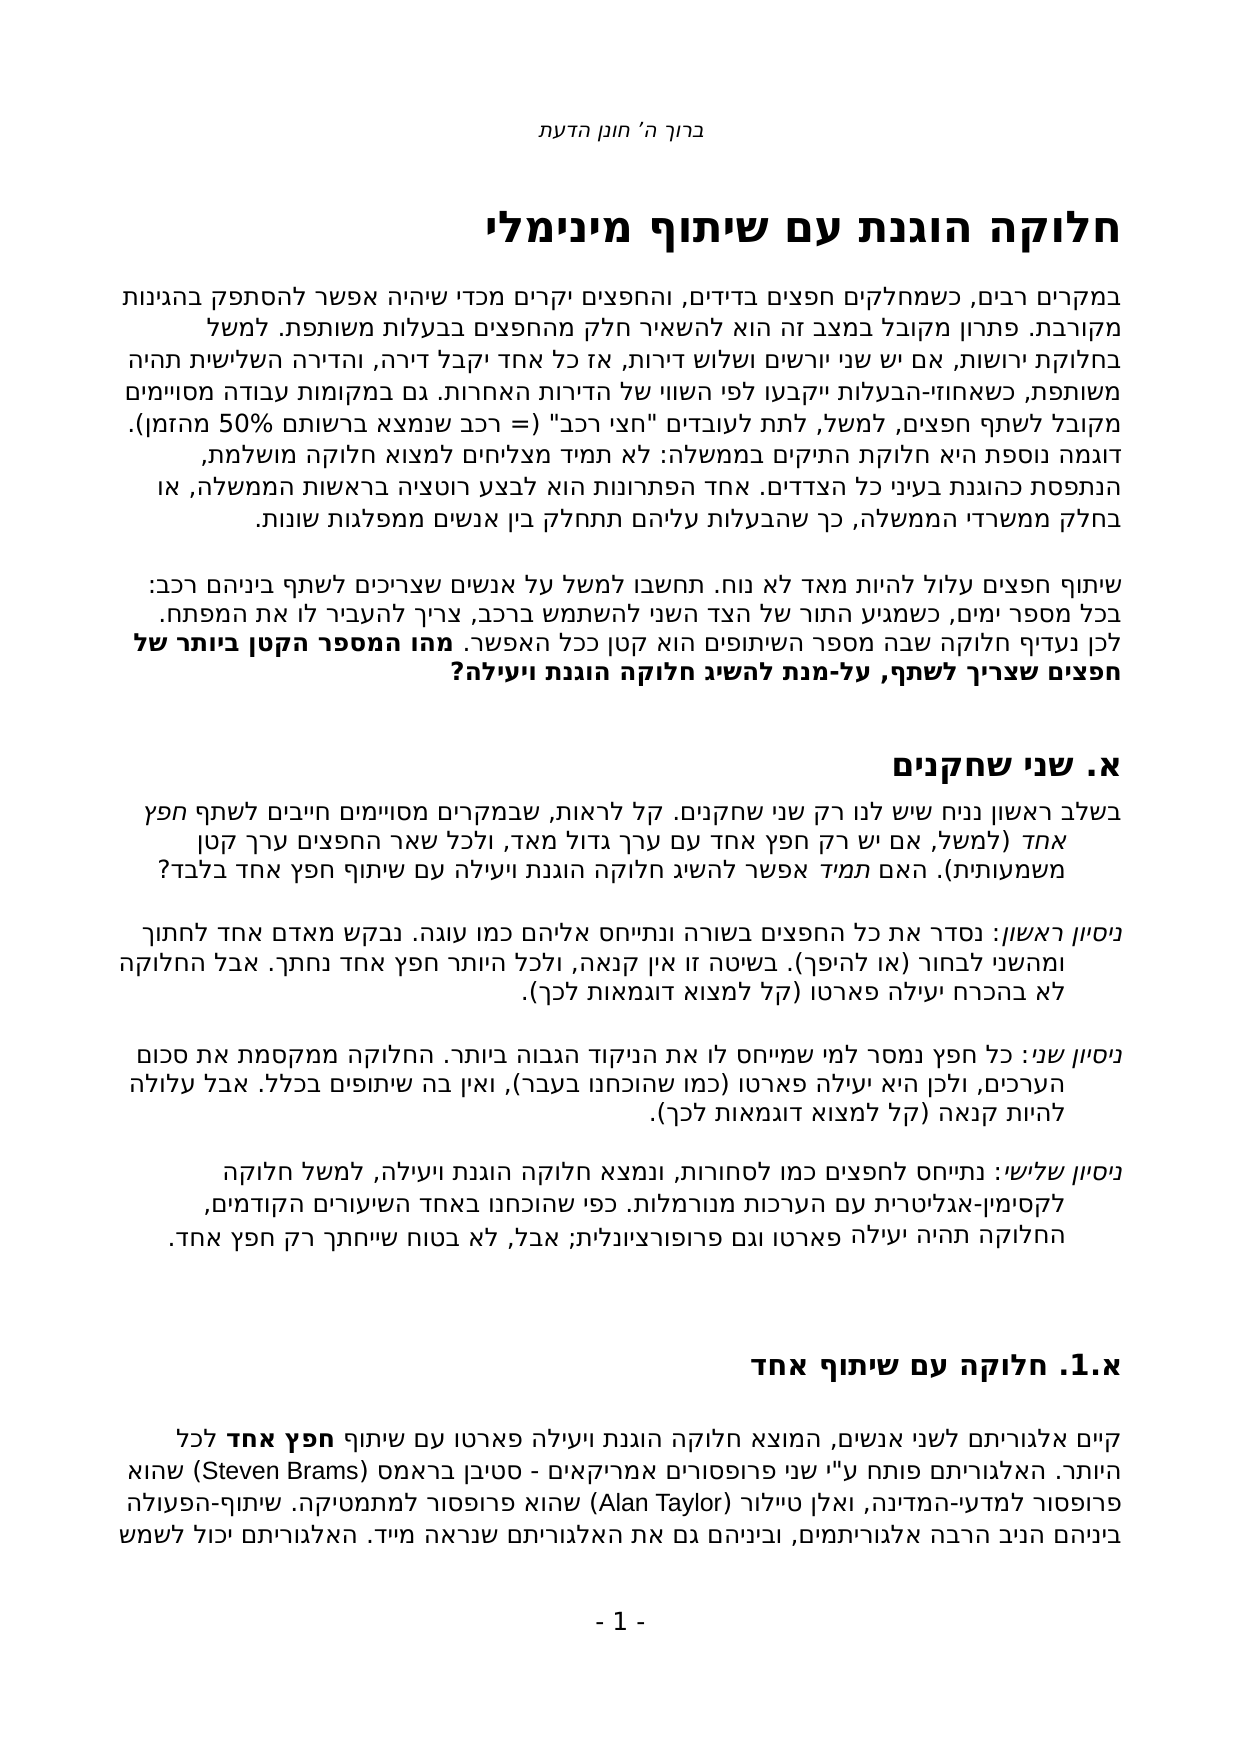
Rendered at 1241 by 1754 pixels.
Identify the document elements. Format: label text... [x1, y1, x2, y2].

text ניסיון שלישי: נתייחס לחפצים כמו לסחורות, ונמצא חלוקה הוגנת ויעילה, למשל חלוקה לקסימין-אגליטרית עם הערכות מנורמלות. כפי שהוכחנו באחד השיעורים הקודמים, החלוקה תהיה יעילה פארטו וגם פרופורציונלית; אבל, לא בטוח שייחתך רק חפץ אחד. [118, 1157, 1122, 1252]
subtitle חלוקה הוגנת עם שיתוף מינימלי [118, 201, 1122, 252]
text שיתוף חפצים עלול להיות מאד לא נוח. תחשבו למשל על אנשים שצריכים לשתף ביניהם רכב: בכל מספר ימים, כשמגיע התור של הצד השני להשתמש ברכב, צריך להעביר לו את המפתח. לכן נעדיף חלוקה שבה מספר השיתופים הוא קטן ככל האפשר. מהו המספר הקטן ביותר של חפצים שצריך לשתף, על-מנת להשיג חלוקה הוגנת ויעילה? [118, 570, 1122, 687]
text ניסיון שני: כל חפץ נמסר למי שמייחס לו את הניקוד הגבוה ביותר. החלוקה ממקסמת את סכום הערכים, ולכן היא יעילה פארטו (כמו שהוכחנו בעבר), ואין בה שיתופים בכלל. אבל עלולה להיות קנאה (קל למצוא דוגמאות לכך). [118, 1040, 1122, 1128]
subtitle א. שני שחקנים [118, 746, 1122, 784]
subtitle א.1. חלוקה עם שיתוף אחד [118, 1348, 1122, 1382]
text במקרים רבים, כשמחלקים חפצים בדידים, והחפצים יקרים מכדי שיהיה אפשר להסתפק בהגינות מקורבת. פתרון מקובל במצב זה הוא להשאיר חלק מהחפצים בבעלות משותפת. למשל בחלוקת ירושות, אם יש שני יורשים ושלוש דירות, אז כל אחד יקבל דירה, והדירה השלישית תהיה משותפת, כשאחוזי-הבעלות ייקבעו לפי השווי של הדירות האחרות. גם במקומות עבודה מסויימים מקובל לשתף חפצים, למשל, לתת לעובדים "חצי רכב" (= רכב שנמצא ברשותם 50% מהזמן). דוגמה נוספת היא חלוקת התיקים בממשלה: לא תמיד מצליחים למצוא חלוקה מושלמת, הנתפסת כהוגנת בעיני כל הצדדים. אחד הפתרונות הוא לבצע רוטציה בראשות הממשלה, או בחלק ממשרדי הממשלה, כך שהבעלות עליהם תתחלק בין אנשים ממפלגות שונות. [118, 282, 1122, 536]
text בשלב ראשון נניח שיש לנו רק שני שחקנים. קל לראות, שבמקרים מסויימים חייבים לשתף חפץ אחד (למשל, אם יש רק חפץ אחד עם ערך גדול מאד, ולכל שאר החפצים ערך קטן משמעותית). האם תמיד אפשר להשיג חלוקה הוגנת ויעילה עם שיתוף חפץ אחד בלבד? [118, 797, 1122, 884]
text ניסיון ראשון: נסדר את כל החפצים בשורה ונתייחס אליהם כמו עוגה. נבקש מאדם אחד לחתוך ומהשני לבחור (או להיפך). בשיטה זו אין קנאה, ולכל היותר חפץ אחד נחתך. אבל החלוקה לא בהכרח יעילה פארטו (קל למצוא דוגמאות לכך). [118, 919, 1122, 1006]
text קיים אלגוריתם לשני אנשים, המוצא חלוקה הוגנת ויעילה פארטו עם שיתוף חפץ אחד לכל היותר. האלגוריתם פותח ע"י שני פרופסורים אמריקאים - סטיבן בראמס (Steven Brams) שהוא פרופסור למדעי-המדינה, ואלן טיילור (Alan Taylor) שהוא פרופסור למתמטיקה. שיתוף-הפעולה ביניהם הניב הרבה אלגוריתמים, וביניהם גם את האלגוריתם שנראה מייד. האלגוריתם יכול לשמש לא רק לחלוקה של חפצים אלא גם לחלוקה של נושאים שיש עליהם מחלוקת, כמו למשל במשפטי גירושין או פירוק שותפויות. האלגוריתם יכול לשמש לגישור ולמציאת פתרון שיהיה טוב לשני הצדדים, ולכן הוא נקרא "the win-win solution" או "adjusted winner" (המנצח המתוקן). [118, 1424, 1122, 1552]
